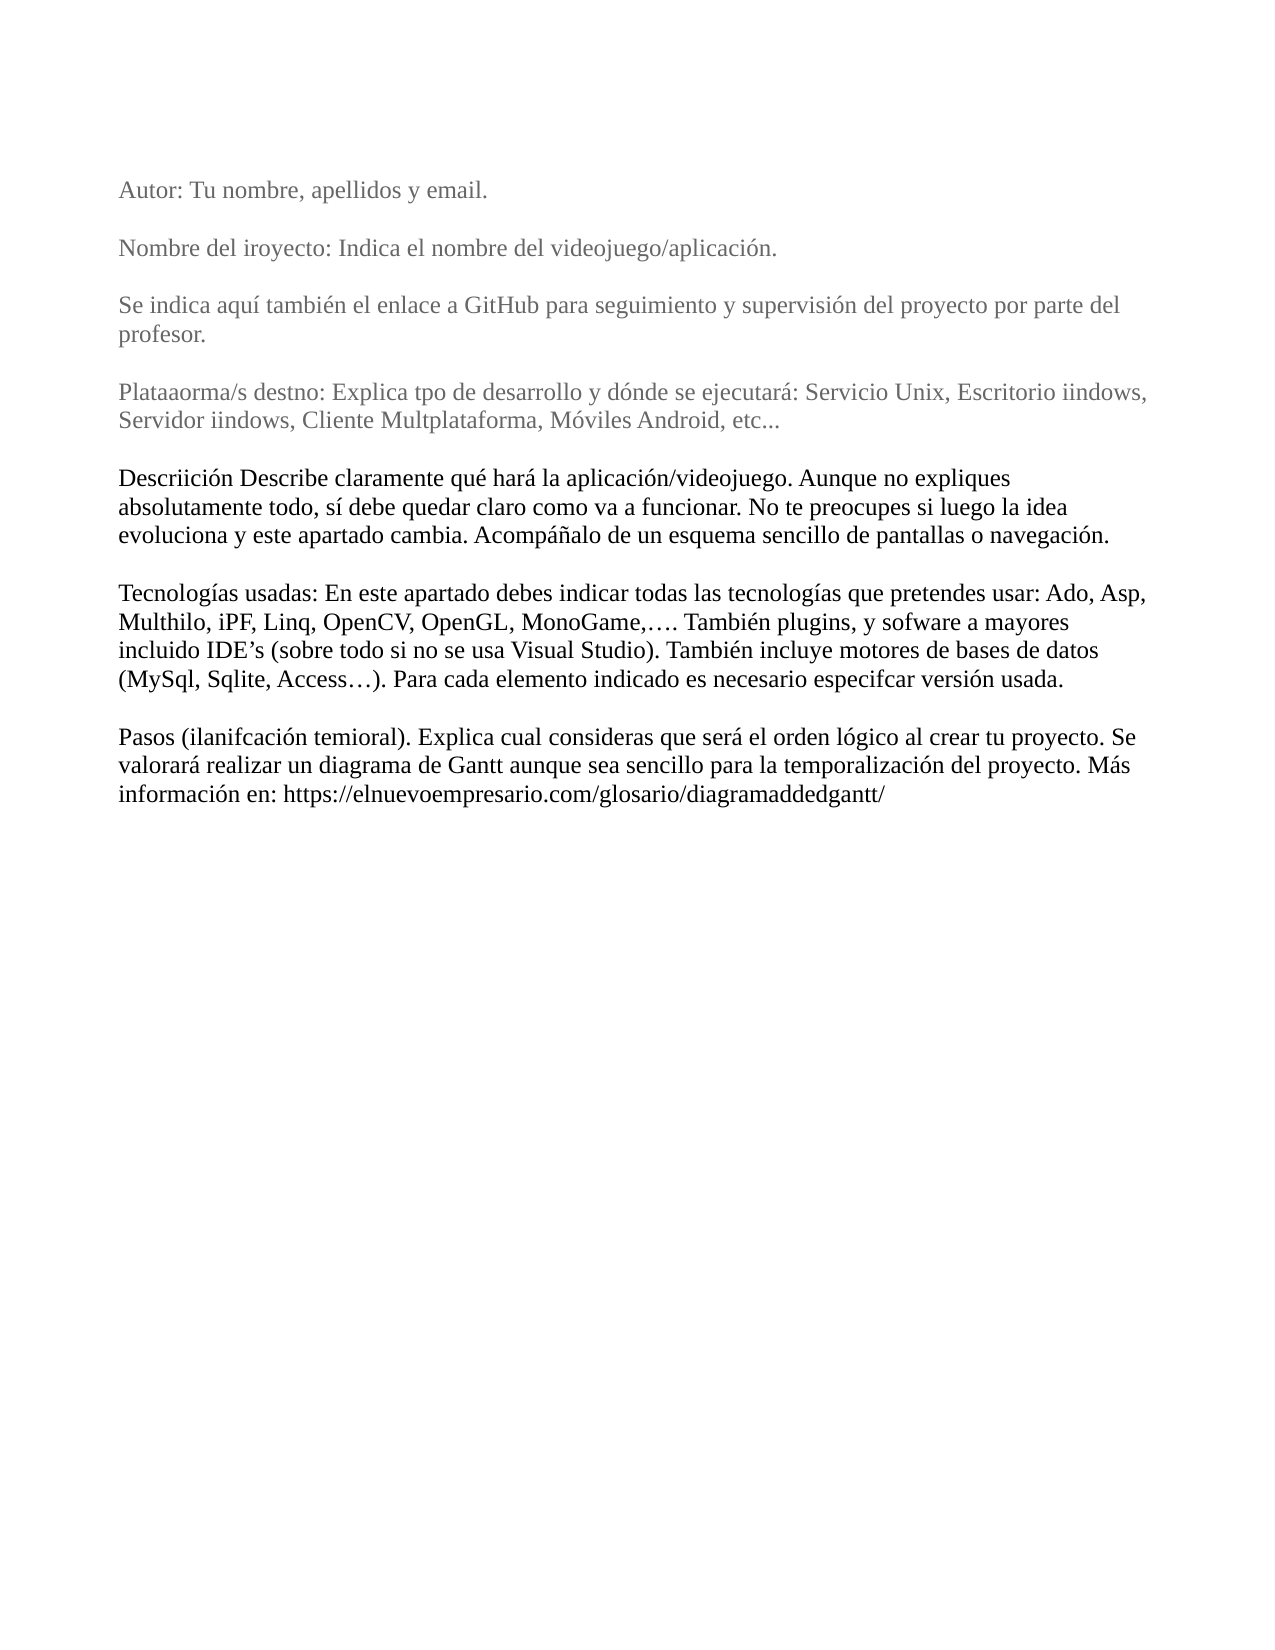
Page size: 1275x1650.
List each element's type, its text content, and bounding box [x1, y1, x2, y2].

text Plataaorma/s destno: Explica tpo de desarrollo y dónde se ejecutará: Servicio Unix, Escritorio iindows, Servidor iindows, Cliente Multplataforma, Móviles Android, etc... [118, 377, 1157, 434]
text Nombre del iroyecto: Indica el nombre del videojuego/aplicación. [118, 233, 1157, 262]
text Tecnologías usadas: En este apartado debes indicar todas las tecnologías que pretendes usar: Ado, Asp, Multhilo, iPF, Linq, OpenCV, OpenGL, MonoGame,…. También plugins, y sofware a mayores incluido IDE’s (sobre todo si no se usa Visual Studio). También incluye motores de bases de datos (MySql, Sqlite, Access…). Para cada elemento indicado es necesario especifcar versión usada. [118, 578, 1157, 693]
text Se indica aquí también el enlace a GitHub para seguimiento y supervisión del proyecto por parte del profesor. [118, 291, 1157, 348]
text Descriición Describe claramente qué hará la aplicación/videojuego. Aunque no expliques absolutamente todo, sí debe quedar claro como va a funcionar. No te preocupes si luego la idea evoluciona y este apartado cambia. Acompáñalo de un esquema sencillo de pantallas o navegación. [118, 463, 1157, 549]
text Pasos (ilanifcación temioral). Explica cual consideras que será el orden lógico al crear tu proyecto. Se valorará realizar un diagrama de Gantt aunque sea sencillo para la temporalización del proyecto. Más información en: https://elnuevoempresario.com/glosario/diagramaddedgantt/ [118, 722, 1157, 808]
text Autor: Tu nombre, apellidos y email. [118, 176, 1157, 204]
